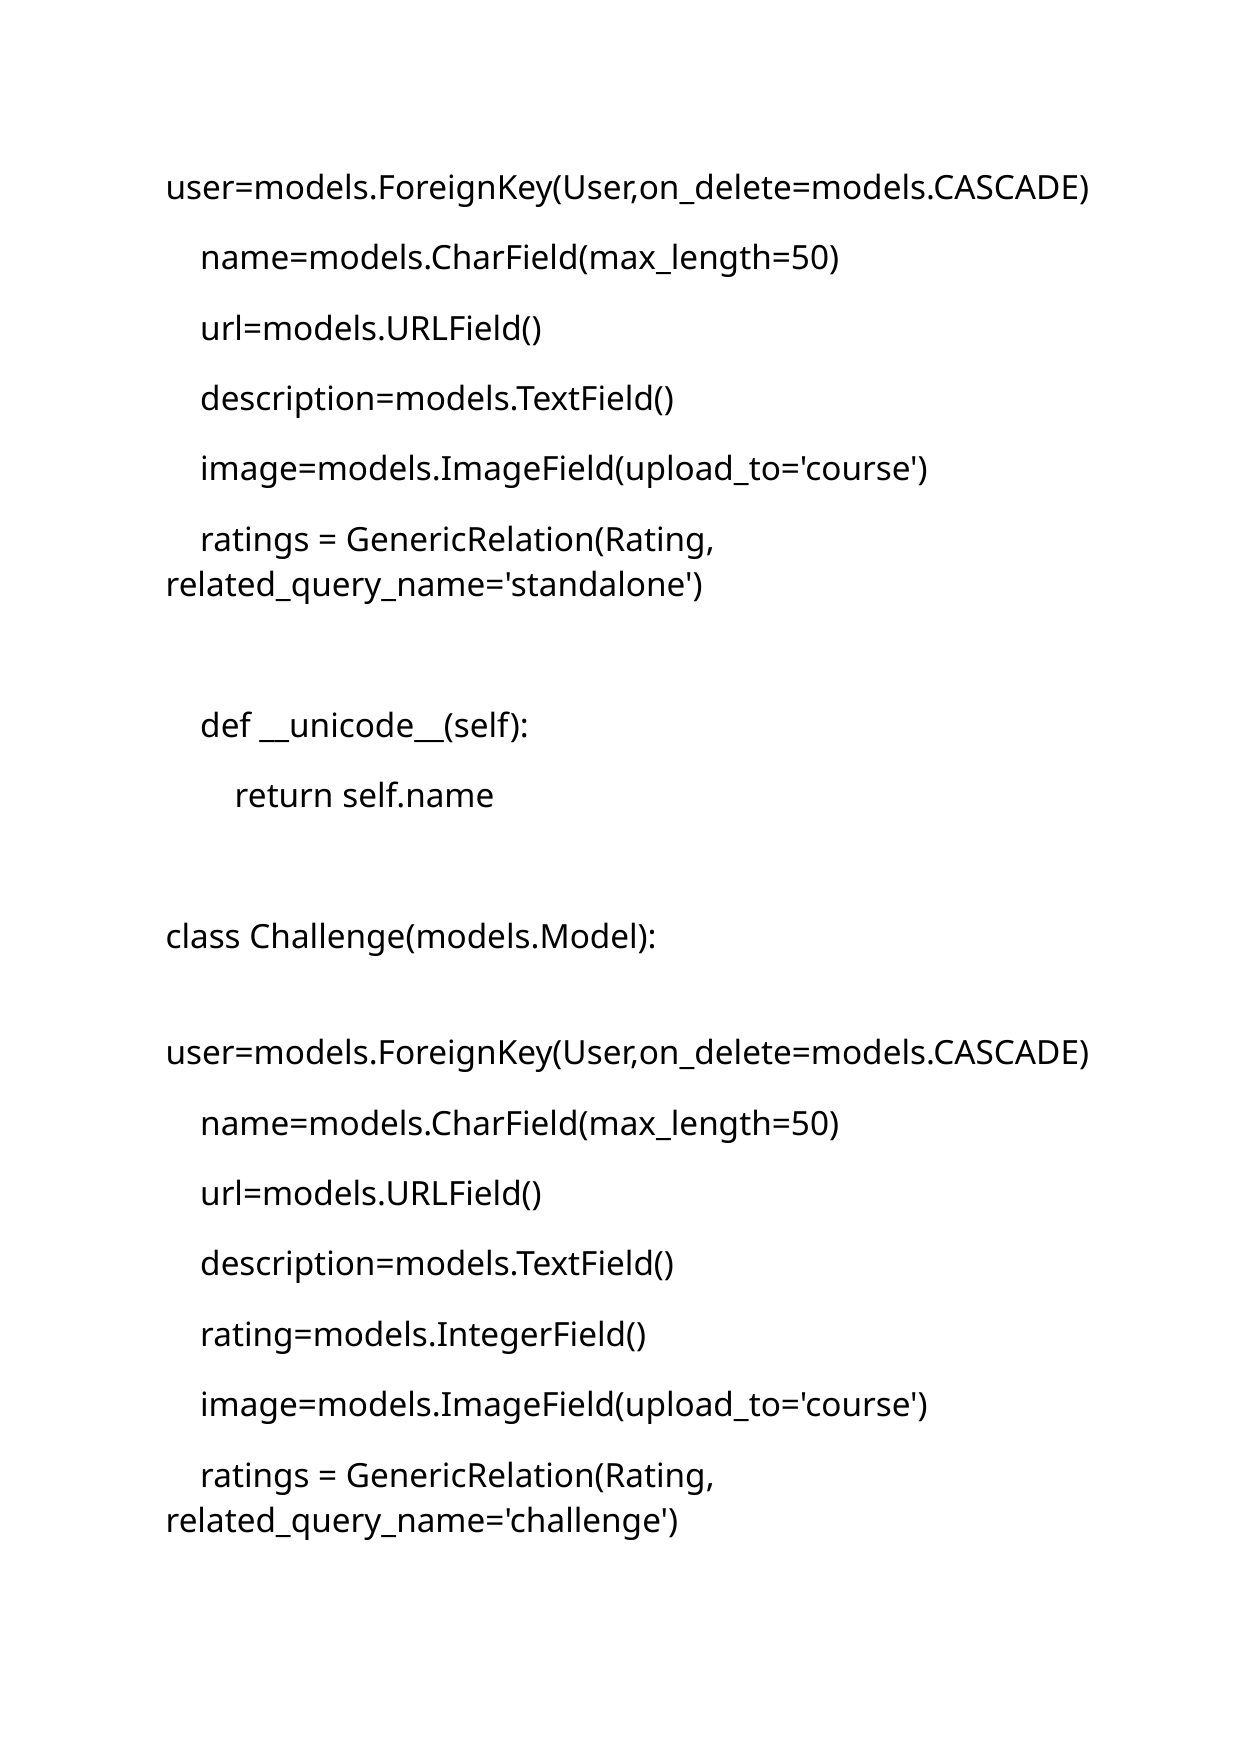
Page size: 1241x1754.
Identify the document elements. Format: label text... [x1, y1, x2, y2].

text ratings = GenericRelation(Rating, related_query_name='challenge') [165, 1451, 1122, 1542]
text image=models.ImageField(upload_to='course') [165, 1381, 1122, 1426]
text url=models.URLField() [165, 304, 1122, 350]
text return self.name [165, 772, 1122, 818]
text description=models.TextField() [165, 1240, 1122, 1286]
text name=models.CharField(max_length=50) [165, 1099, 1122, 1145]
text description=models.TextField() [165, 375, 1122, 420]
text class Challenge(models.Model): [165, 913, 1122, 958]
text user=models.ForeignKey(User,on_delete=models.CASCADE) [165, 983, 1122, 1074]
text def __unicode__(self): [165, 702, 1122, 747]
text name=models.CharField(max_length=50) [165, 234, 1122, 279]
text rating=models.IntegerField() [165, 1311, 1122, 1356]
text ratings = GenericRelation(Rating, related_query_name='standalone') [165, 516, 1122, 606]
text image=models.ImageField(upload_to='course') [165, 445, 1122, 491]
text user=models.ForeignKey(User,on_delete=models.CASCADE) [165, 118, 1122, 209]
text url=models.URLField() [165, 1170, 1122, 1215]
